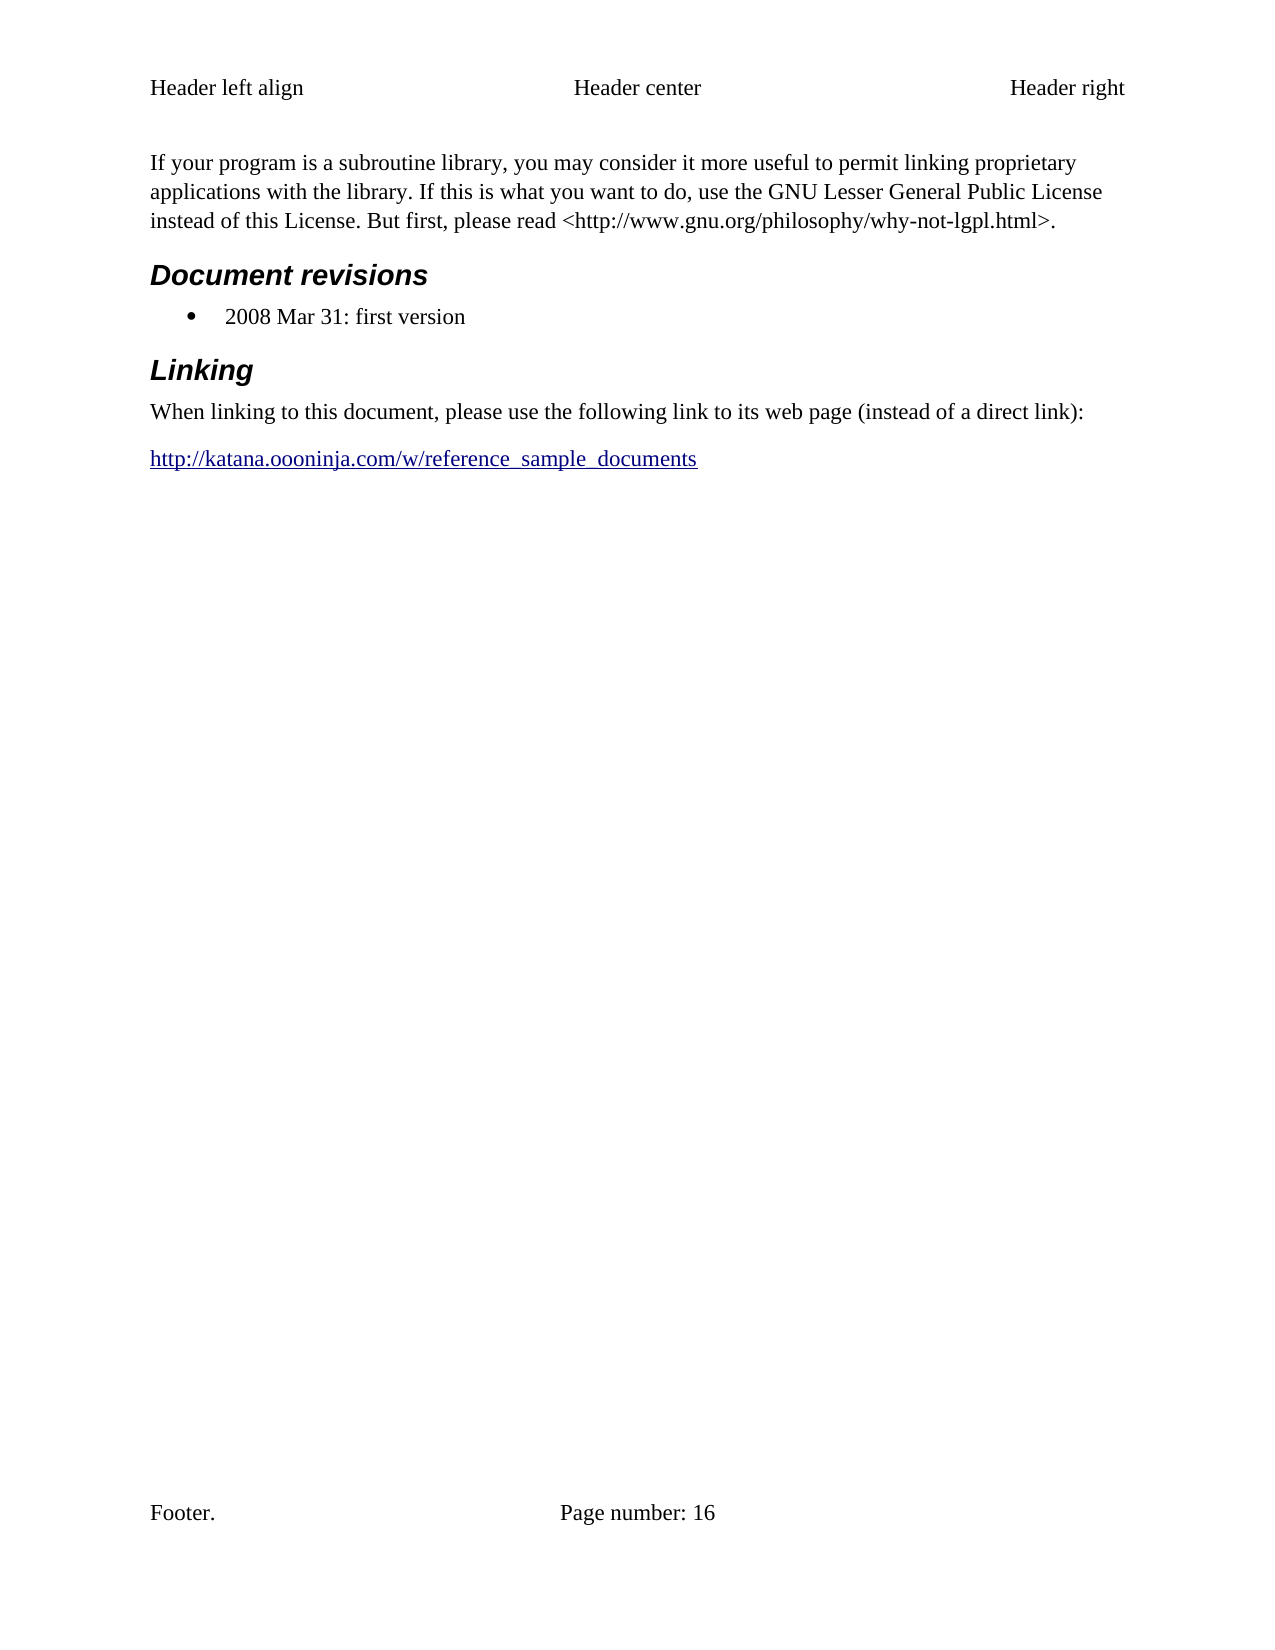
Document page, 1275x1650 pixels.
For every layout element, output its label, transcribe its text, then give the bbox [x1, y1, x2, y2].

text When linking to this document, please use the following link to its web page (instead of a direct link): [150, 399, 1125, 425]
subtitle Document revisions [150, 259, 1125, 291]
subtitle Linking [150, 354, 1125, 387]
text If your program is a subroutine library, you may consider it more useful to permit linking proprietary applications with the library. If this is what you want to do, use the GNU Lesser General Public License instead of this License. But first, please read <http://www.gnu.org/philosophy/why-not-lgpl.html>. [150, 150, 1125, 234]
text http://katana.oooninja.com/w/reference_sample_documents [150, 446, 1125, 471]
list 2008 Mar 31: first version [187, 304, 1125, 329]
